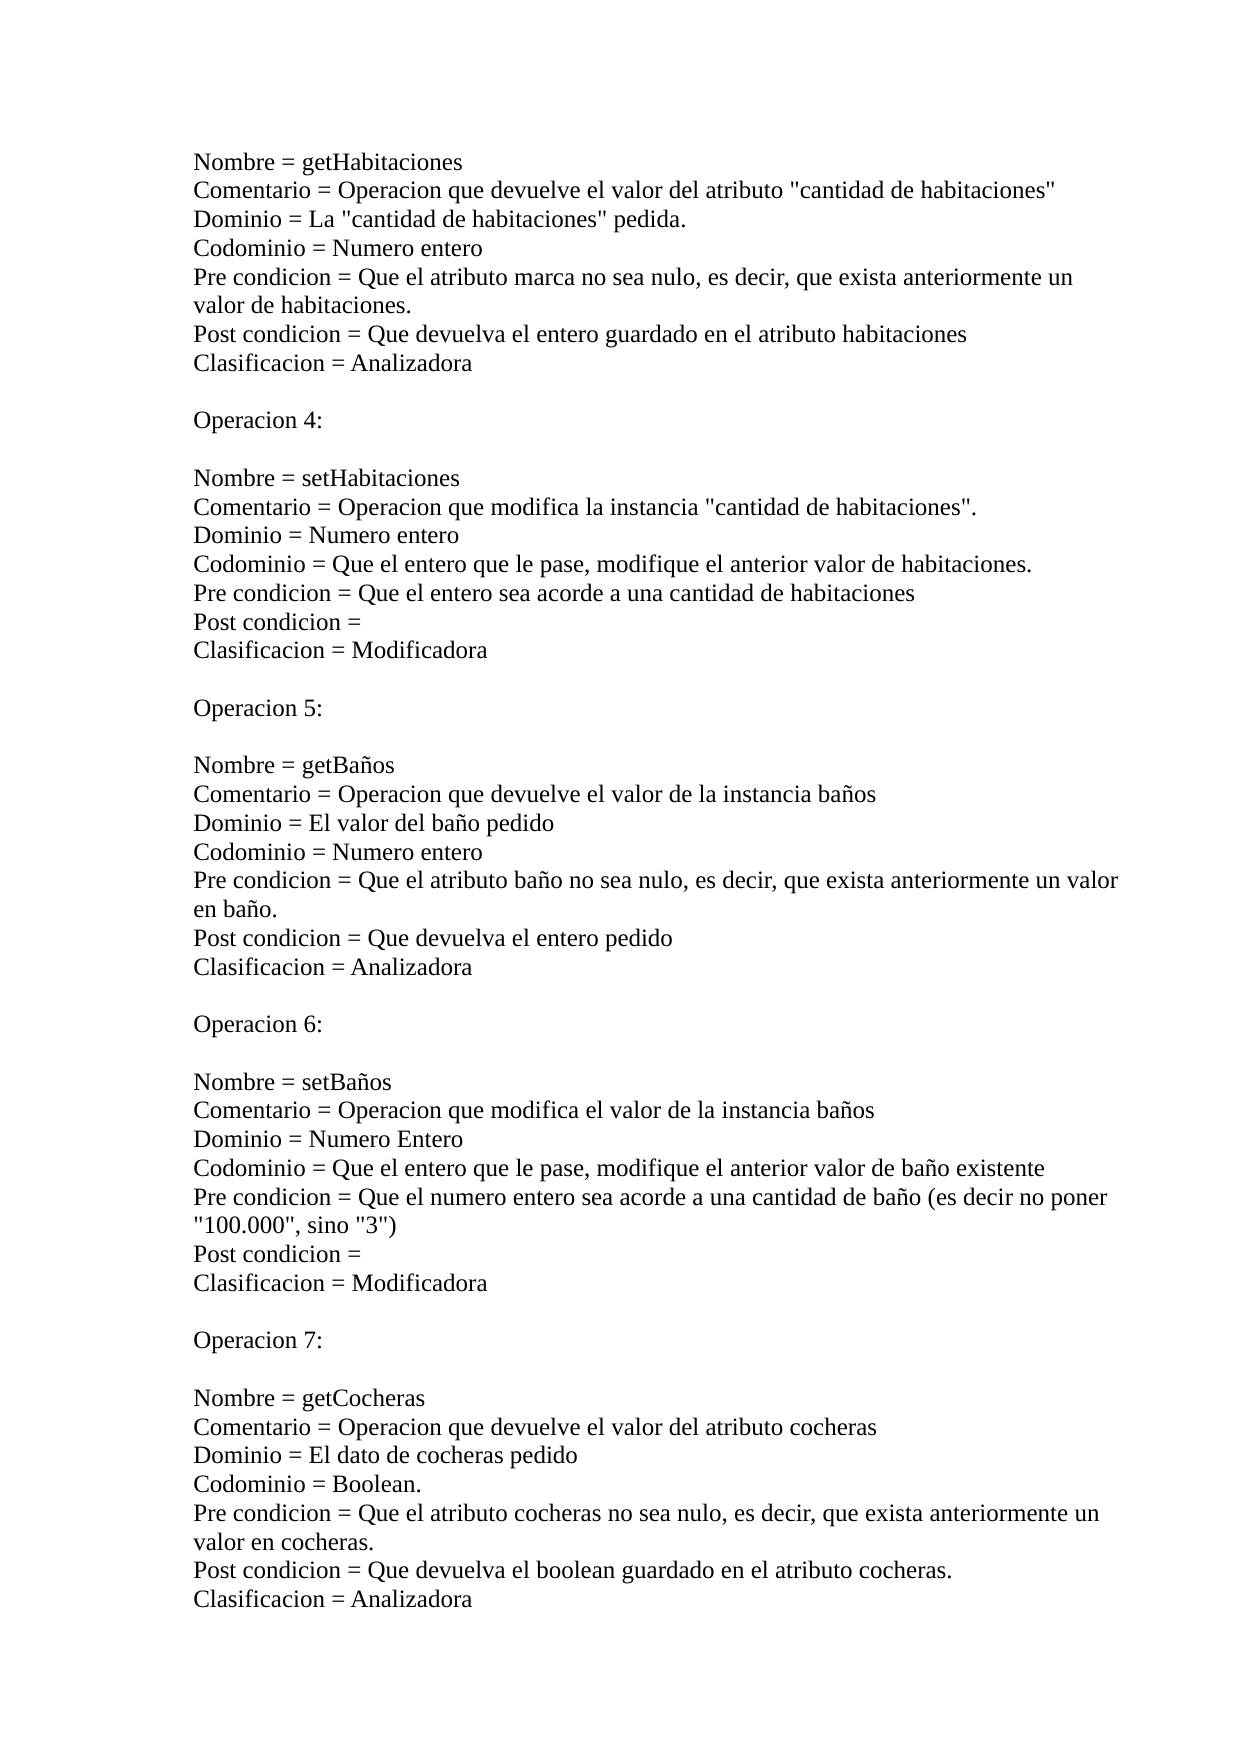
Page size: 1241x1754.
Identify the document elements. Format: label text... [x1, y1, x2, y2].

list Nombre = getHabitaciones Comentario = Operacion que devuelve el valor del atributo "cantidad de habitaciones" Dominio = La "cantidad de habitaciones" pedida. Codominio = Numero entero Pre condicion = Que el atributo marca no sea nulo, es decir, que exista anteriormente un valor de habitaciones. Post condicion = Que devuelva el entero guardado en el atributo habitaciones Clasificacion = Analizadora Operacion 4: Nombre = setHabitaciones Comentario = Operacion que modifica la instancia "cantidad de habitaciones". Dominio = Numero entero Codominio = Que el entero que le pase, modifique el anterior valor de habitaciones. Pre condicion = Que el entero sea acorde a una cantidad de habitaciones Post condicion = Clasificacion = Modificadora Operacion 5: Nombre = getBaños Comentario = Operacion que devuelve el valor de la instancia baños Dominio = El valor del baño pedido Codominio = Numero entero Pre condicion = Que el atributo baño no sea nulo, es decir, que exista anteriormente un valor en baño. Post condicion = Que devuelva el entero pedido Clasificacion = Analizadora Operacion 6: Nombre = setBaños Comentario = Operacion que modifica el valor de la instancia baños Dominio = Numero Entero Codominio = Que el entero que le pase, modifique el anterior valor de baño existente Pre condicion = Que el numero entero sea acorde a una cantidad de baño (es decir no poner "100.000", sino "3") Post condicion = Clasificacion = Modificadora Operacion 7: Nombre = getCocheras Comentario = Operacion que devuelve el valor del atributo cocheras Dominio = El dato de cocheras pedido Codominio = Boolean. Pre condicion = Que el atributo cocheras no sea nulo, es decir, que exista anteriormente un valor en cocheras. Post condicion = Que devuelva el boolean guardado en el atributo cocheras. Clasificacion = Analizadora [156, 118, 1122, 1613]
